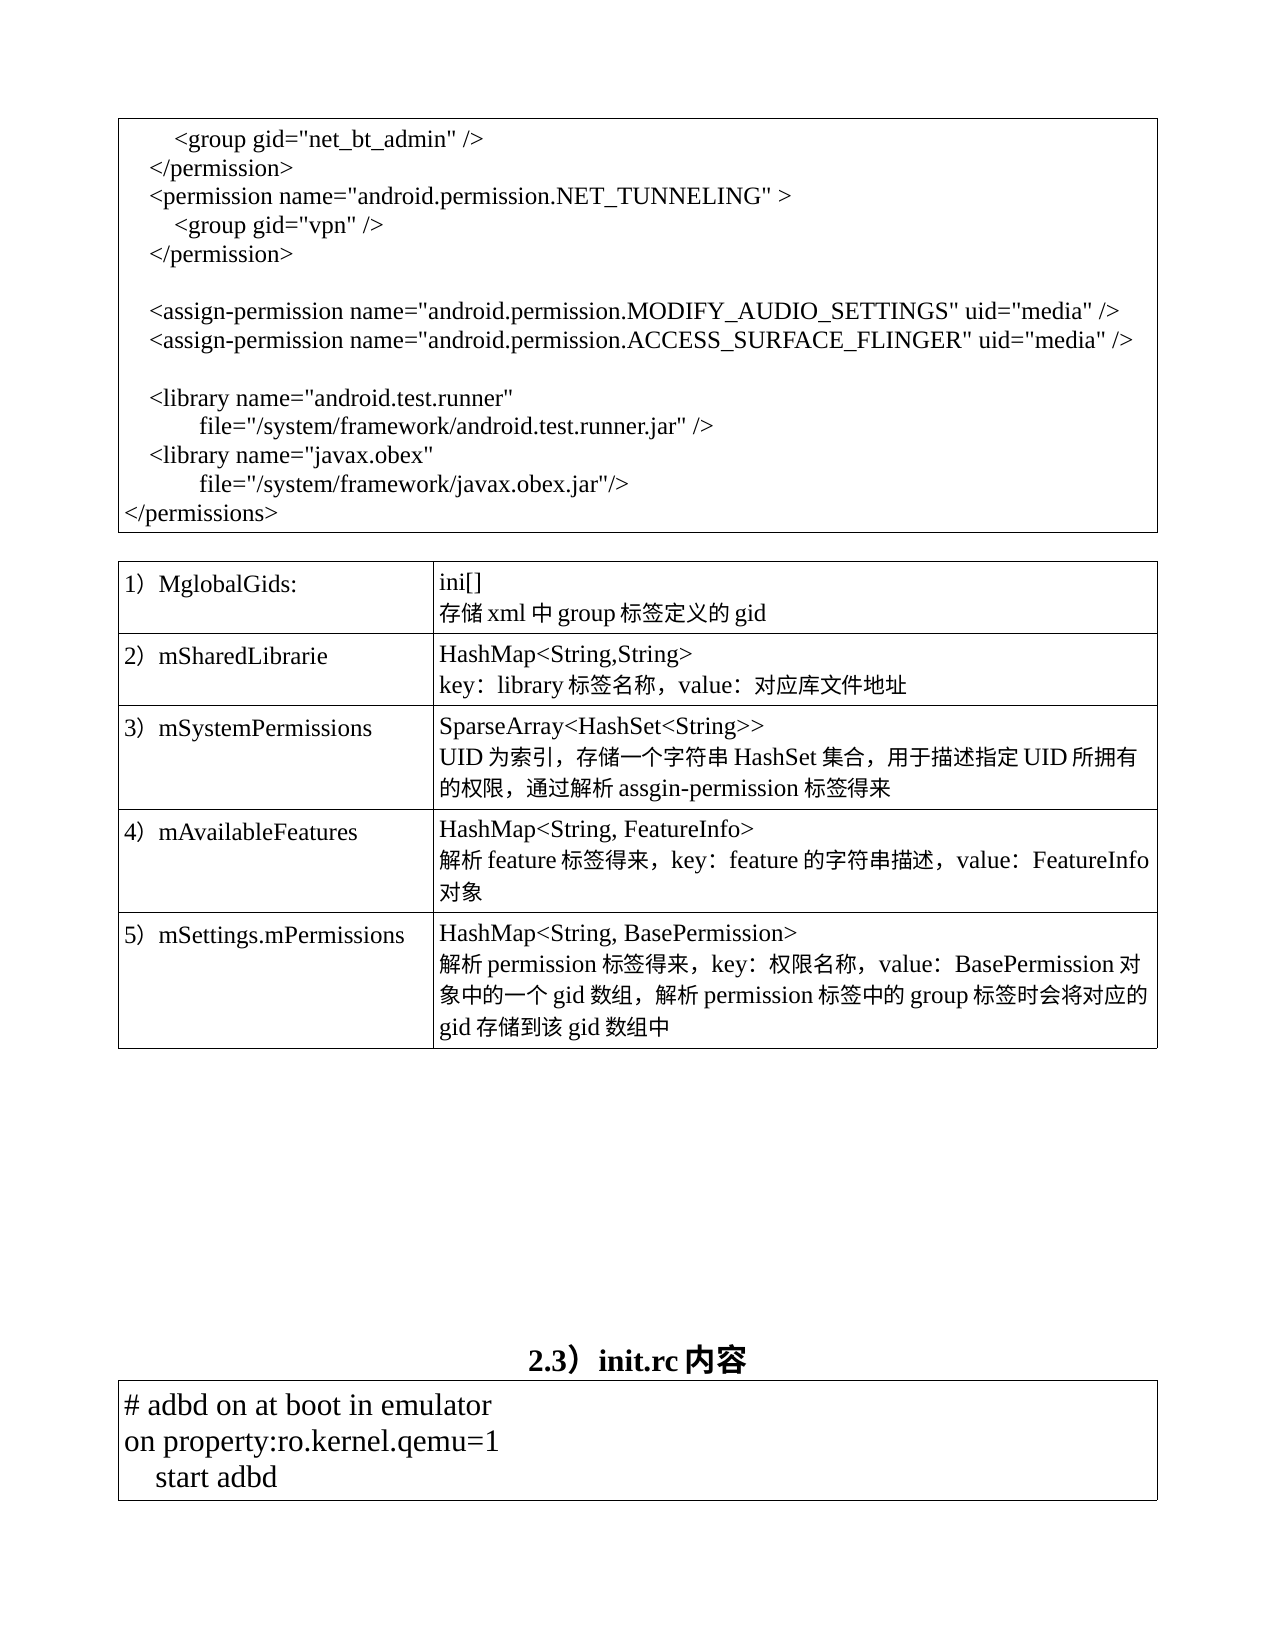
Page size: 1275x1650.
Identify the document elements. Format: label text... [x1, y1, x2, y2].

text 2.3）init.rc内容 [118, 1335, 1157, 1380]
table_cell HashMap<String, FeatureInfo> 解析feature标签得来，key：feature的字符串描述，value：FeatureInfo对象 [434, 810, 1157, 912]
table_cell SparseArray<HashSet<String>> UID为索引，存储一个字符串HashSet集合，用于描述指定UID所拥有的权限，通过解析assgin-permission标签得来 [434, 706, 1157, 809]
table_cell 3）mSystemPermissions [119, 706, 433, 809]
table_cell 2）mSharedLibrarie [119, 634, 433, 705]
table_header <group gid="net_bt_admin" /> </permission> <permission name="android.permission.NET_TUNNELING" > <group gid="vpn" /> </permission> <assign-permission name="android.permission.MODIFY_AUDIO_SETTINGS" uid="media" /> <assign-permission name="android.permission.ACCESS_SURFACE_FLINGER" uid="media" /> <library name="android.test.runner" file="/system/framework/android.test.runner.jar" /> <library name="javax.obex" file="/system/framework/javax.obex.jar"/> </permissions> [119, 119, 1157, 532]
table_header 1）MglobalGids: [119, 562, 433, 633]
table_cell 4）mAvailableFeatures [119, 810, 433, 912]
table_cell HashMap<String,String> key：library标签名称，value：对应库文件地址 [434, 634, 1157, 705]
table_cell 5）mSettings.mPermissions [119, 913, 433, 1048]
table_header ini[] 存储xml中group标签定义的gid [434, 562, 1157, 633]
table_header # adbd on at boot in emulator on property:ro.kernel.qemu=1 start adbd [119, 1381, 1157, 1500]
table_cell HashMap<String, BasePermission> 解析permission标签得来，key：权限名称，value：BasePermission对象中的一个gid数组，解析permission标签中的group标签时会将对应的gid存储到该gid数组中 [434, 913, 1157, 1048]
